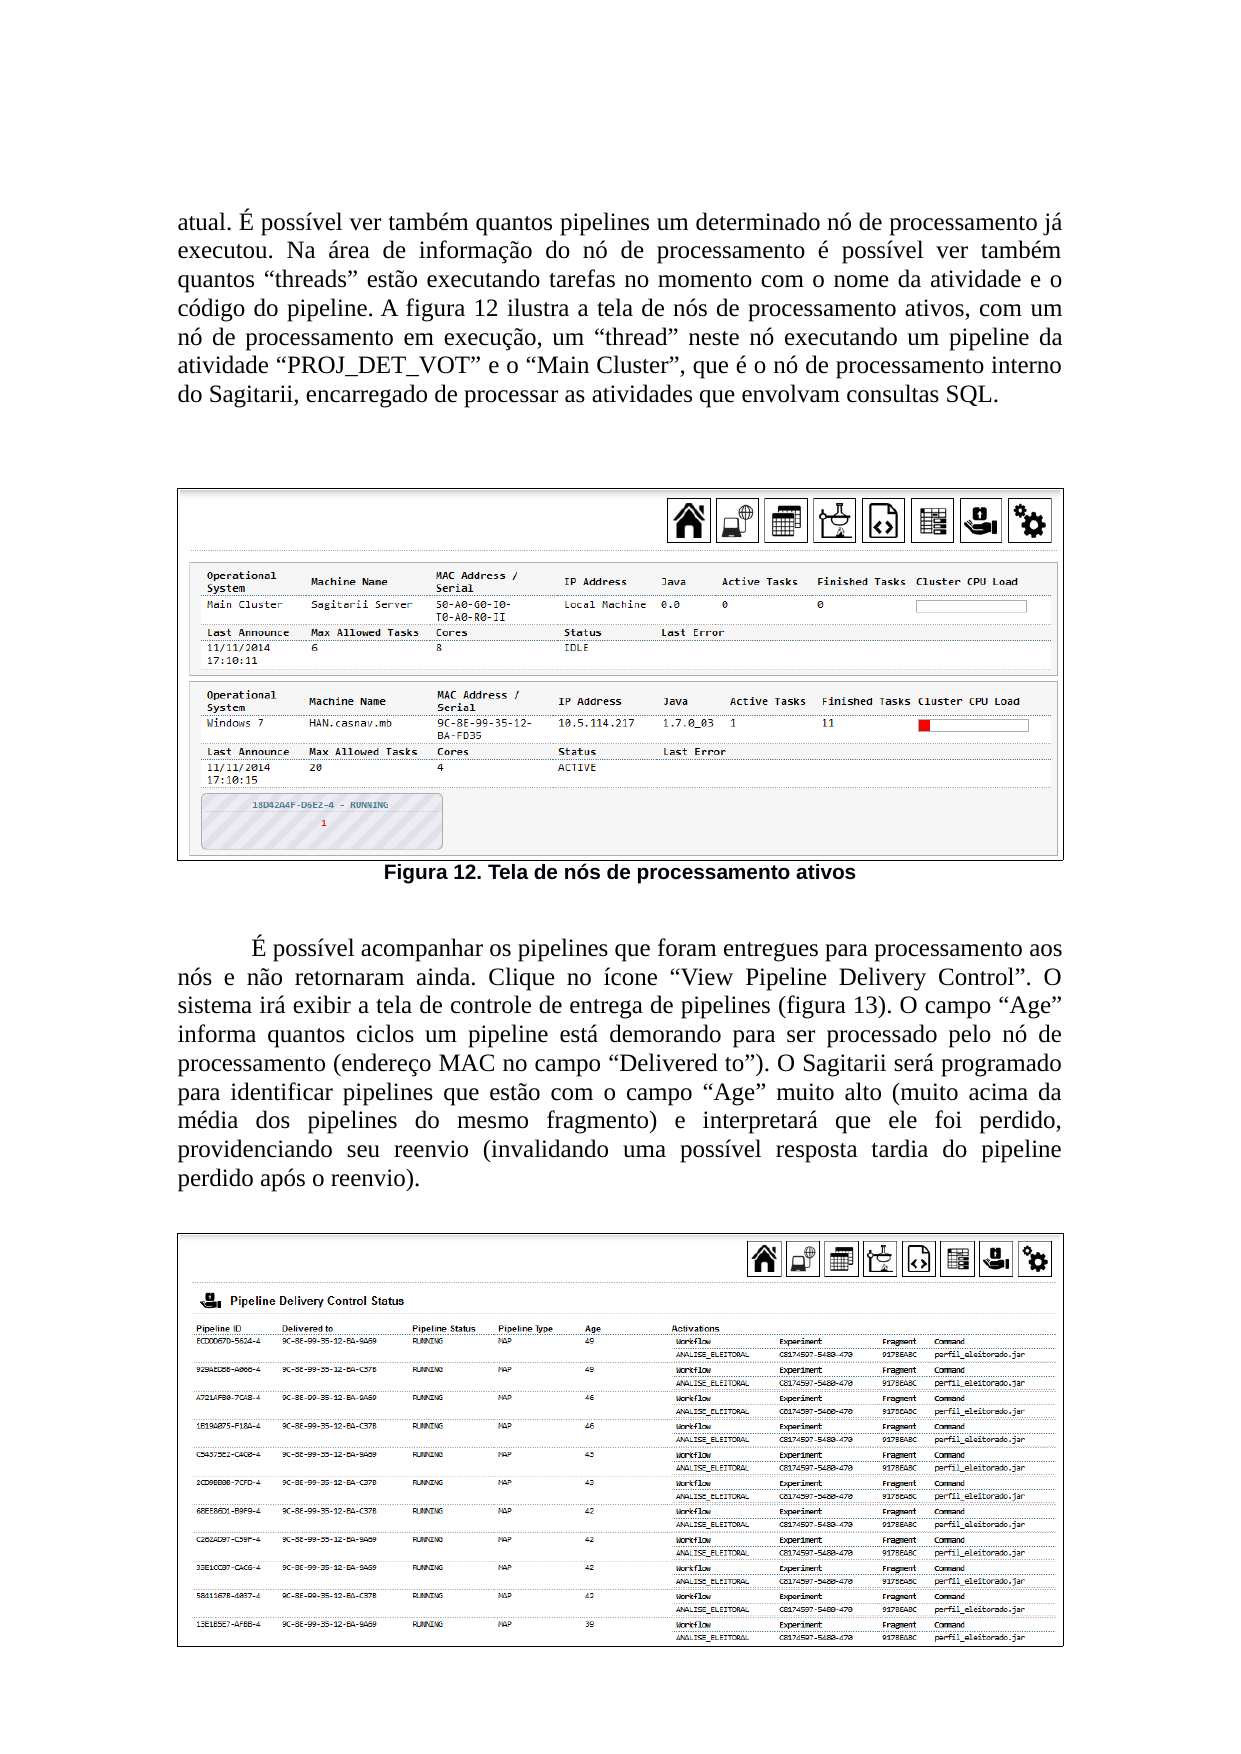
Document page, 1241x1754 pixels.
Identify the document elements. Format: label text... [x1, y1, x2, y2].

text Figura 12. Tela de nós de processamento ativos [177, 861, 1063, 884]
text atual. É possível ver também quantos pipelines um determinado nó de processamento já executou. Na área de informação do nó de processamento é possível ver também quantos “threads” estão executando tarefas no momento com o nome da atividade e o código do pipeline. A figura 12 ilustra a tela de nós de processamento ativos, com um nó de processamento em execução, um “thread” neste nó executando um pipeline da atividade “PROJ_DET_VOT” e o “Main Cluster”, que é o nó de processamento interno do Sagitarii, encarregado de processar as atividades que envolvam consultas SQL. [177, 207, 1063, 408]
text [178, 1234, 1063, 1646]
text É possível acompanhar os pipelines que foram entregues para processamento aos nós e não retornaram ainda. Clique no ícone “View Pipeline Delivery Control”. O sistema irá exibir a tela de controle de entrega de pipelines (figura 13). O campo “Age” informa quantos ciclos um pipeline está demorando para ser processado pelo nó de processamento (endereço MAC no campo “Delivered to”). O Sagitarii será programado para identificar pipelines que estão com o campo “Age” muito alto (muito acima da média dos pipelines do mesmo fragmento) e interpretará que ele foi perdido, providenciando seu reenvio (invalidando uma possível resposta tardia do pipeline perdido após o reenvio). [177, 933, 1063, 1192]
